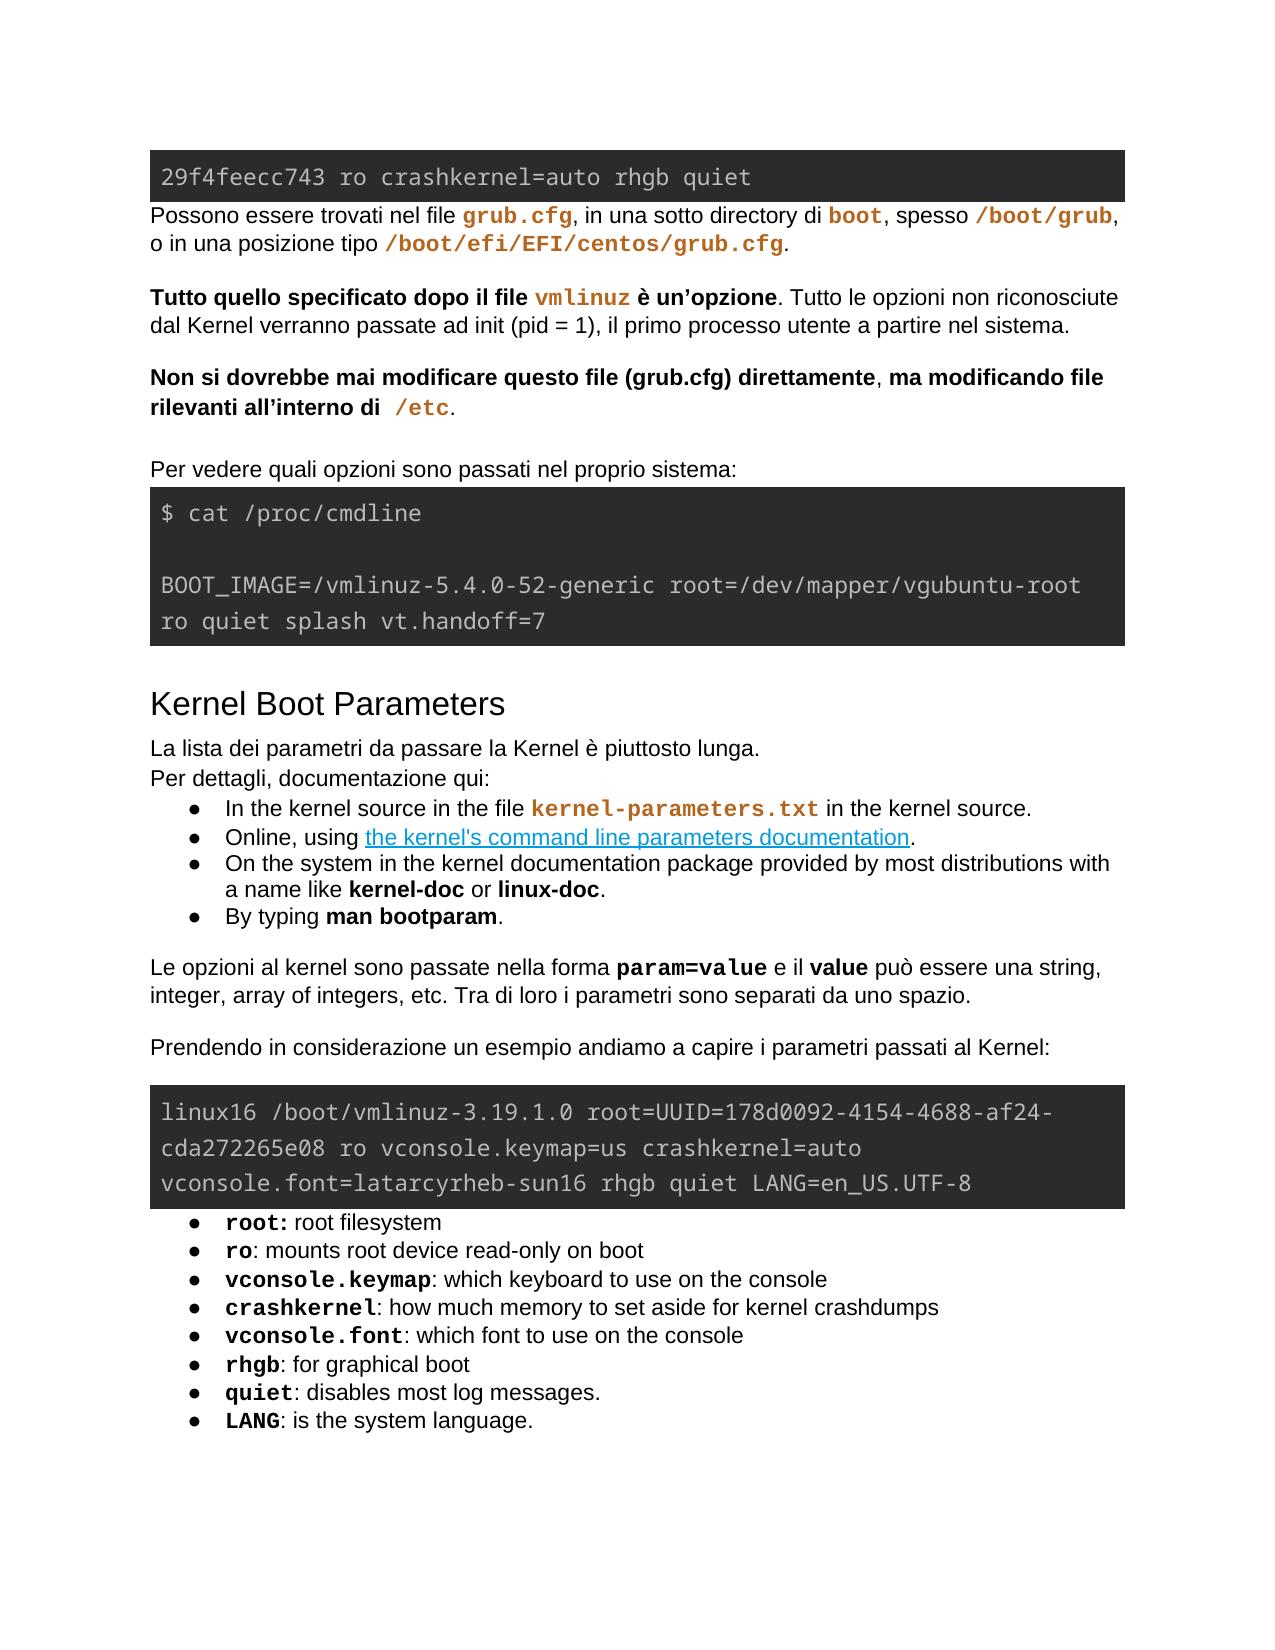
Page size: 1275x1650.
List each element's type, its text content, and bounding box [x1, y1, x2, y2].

text Prendendo in considerazione un esempio andiamo a capire i parametri passati al Kernel: [150, 1034, 1125, 1060]
text Le opzioni al kernel sono passate nella forma param=value e il value può essere una string, integer, array of integers, etc. Tra di loro i parametri sono separati da uno spazio. [150, 954, 1125, 1009]
list In the kernel source in the file kernel-parameters.txt in the kernel source. [187, 795, 1125, 824]
list By typing man bootparam. [187, 903, 1125, 929]
list quiet: disables most log messages. [187, 1379, 1125, 1407]
list LANG: is the system language. [187, 1407, 1125, 1436]
list rhgb: for graphical boot [187, 1351, 1125, 1379]
list root: root filesystem [187, 1209, 1125, 1237]
list On the system in the kernel documentation package provided by most distributions with a name like kernel-doc or linux-doc. [187, 850, 1125, 903]
text Per vedere quali opzioni sono passati nel proprio sistema: [150, 456, 1125, 483]
subtitle Kernel Boot Parameters [150, 684, 1125, 722]
list vconsole.keymap: which keyboard to use on the console [187, 1266, 1125, 1294]
list vconsole.font: which font to use on the console [187, 1322, 1125, 1351]
list Online, using the kernel's command line parameters documentation. [187, 824, 1125, 850]
table_header 29f4feecc743 ro crashkernel=auto rhgb quiet [150, 150, 1125, 202]
list crashkernel: how much memory to set aside for kernel crashdumps [187, 1294, 1125, 1322]
table_header $ cat /proc/cmdline BOOT_IMAGE=/vmlinuz-5.4.0-52-generic root=/dev/mapper/vgubuntu-root ro quiet splash vt.handoff=7 [150, 487, 1125, 646]
text Tutto quello specificato dopo il file vmlinuz è un’opzione. Tutto le opzioni non riconosciute dal Kernel verranno passate ad init (pid = 1), il primo processo utente a partire nel sistema. [150, 284, 1125, 338]
table_header linux16 /boot/vmlinuz-3.19.1.0 root=UUID=178d0092-4154-4688-af24-cda272265e08 ro vconsole.keymap=us crashkernel=auto vconsole.font=latarcyrheb-sun16 rhgb quiet LANG=en_US.UTF-8 [150, 1085, 1125, 1209]
text Non si dovrebbe mai modificare questo file (grub.cfg) direttamente, ma modificando file rilevanti all’interno di /etc. [150, 363, 1125, 422]
text Possono essere trovati nel file grub.cfg, in una sotto directory di boot, spesso /boot/grub, o in una posizione tipo /boot/efi/EFI/centos/grub.cfg. [150, 202, 1125, 259]
text La lista dei parametri da passare la Kernel è piuttosto lunga. Per dettagli, documentazione qui: [150, 735, 1125, 791]
list ro: mounts root device read-only on boot [187, 1237, 1125, 1266]
